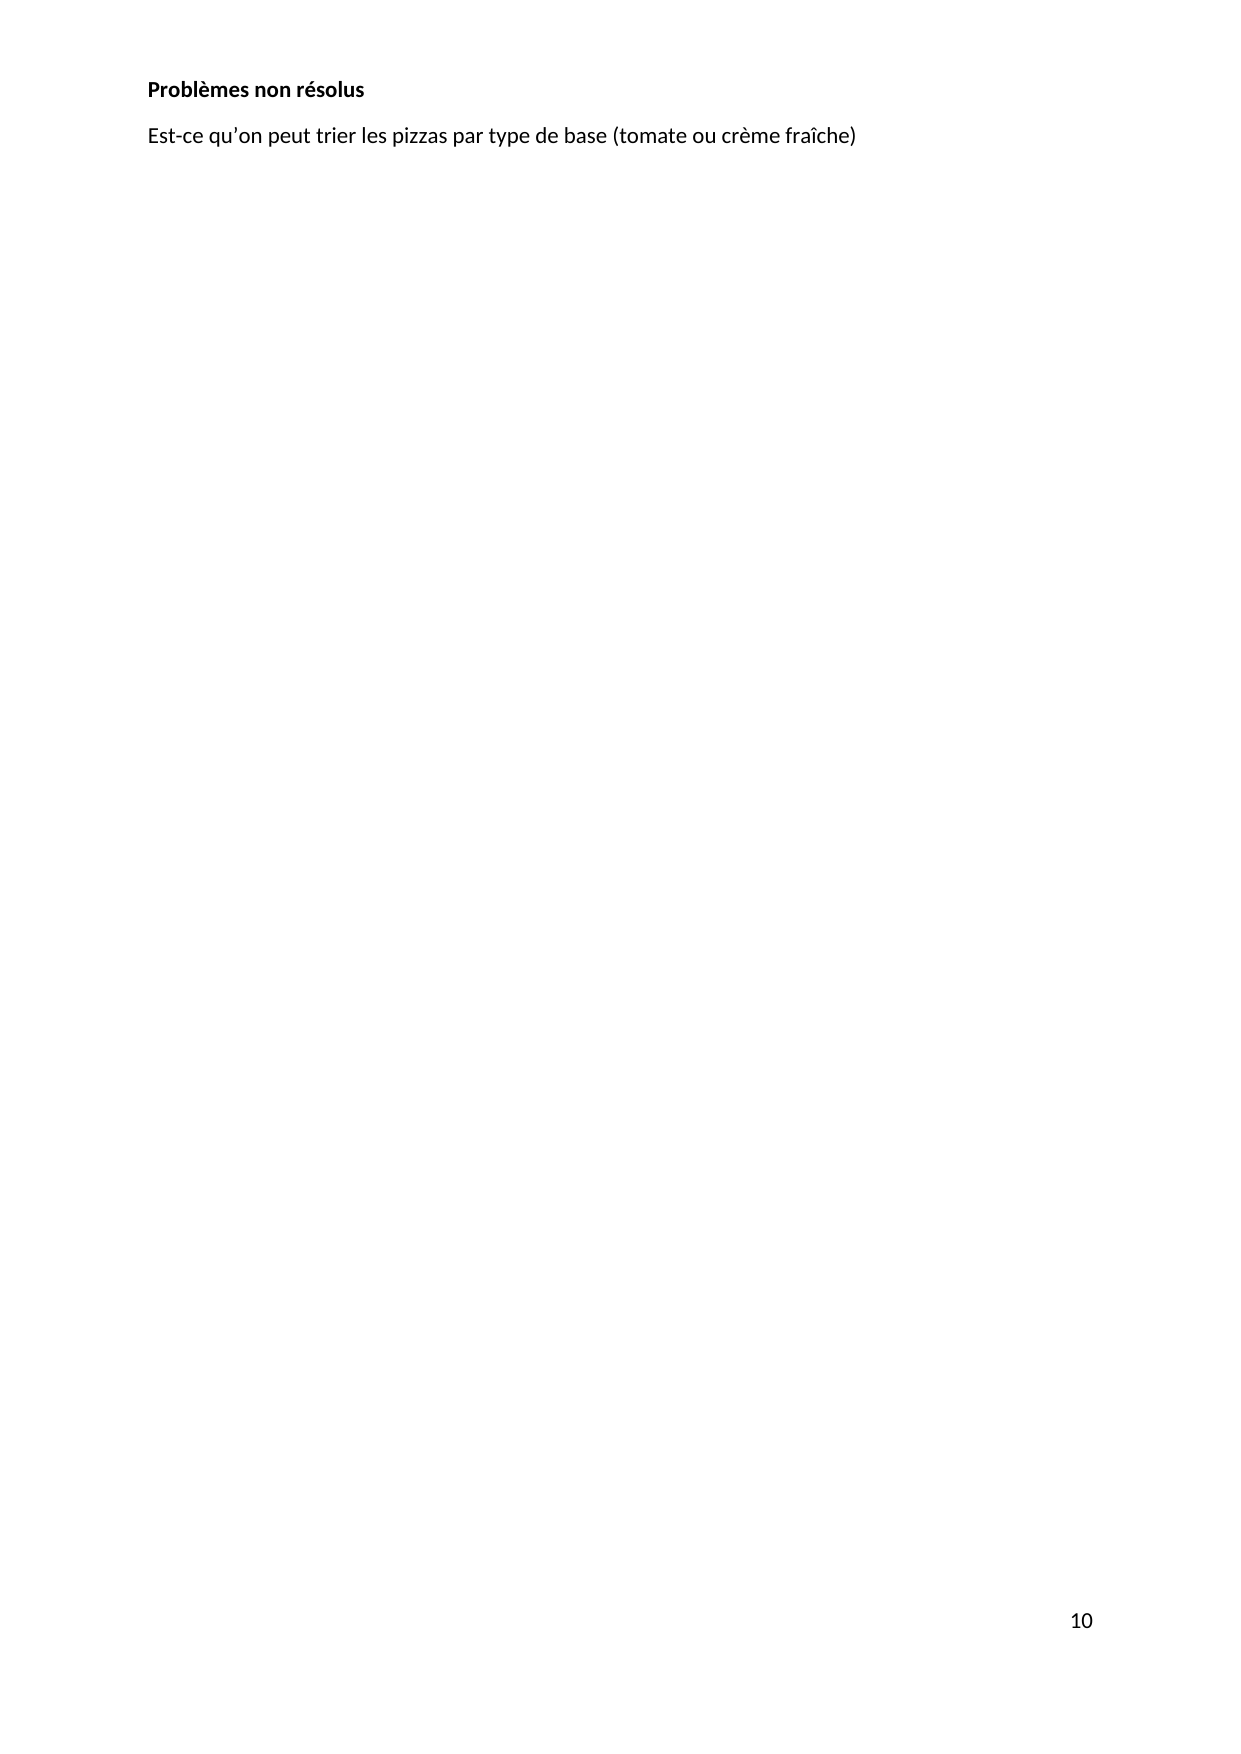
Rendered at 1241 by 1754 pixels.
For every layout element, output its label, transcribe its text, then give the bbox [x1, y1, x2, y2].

text Problèmes non résolus [148, 75, 1093, 103]
text Est-ce qu’on peut trier les pizzas par type de base (tomate ou crème fraîche) [148, 121, 1093, 149]
